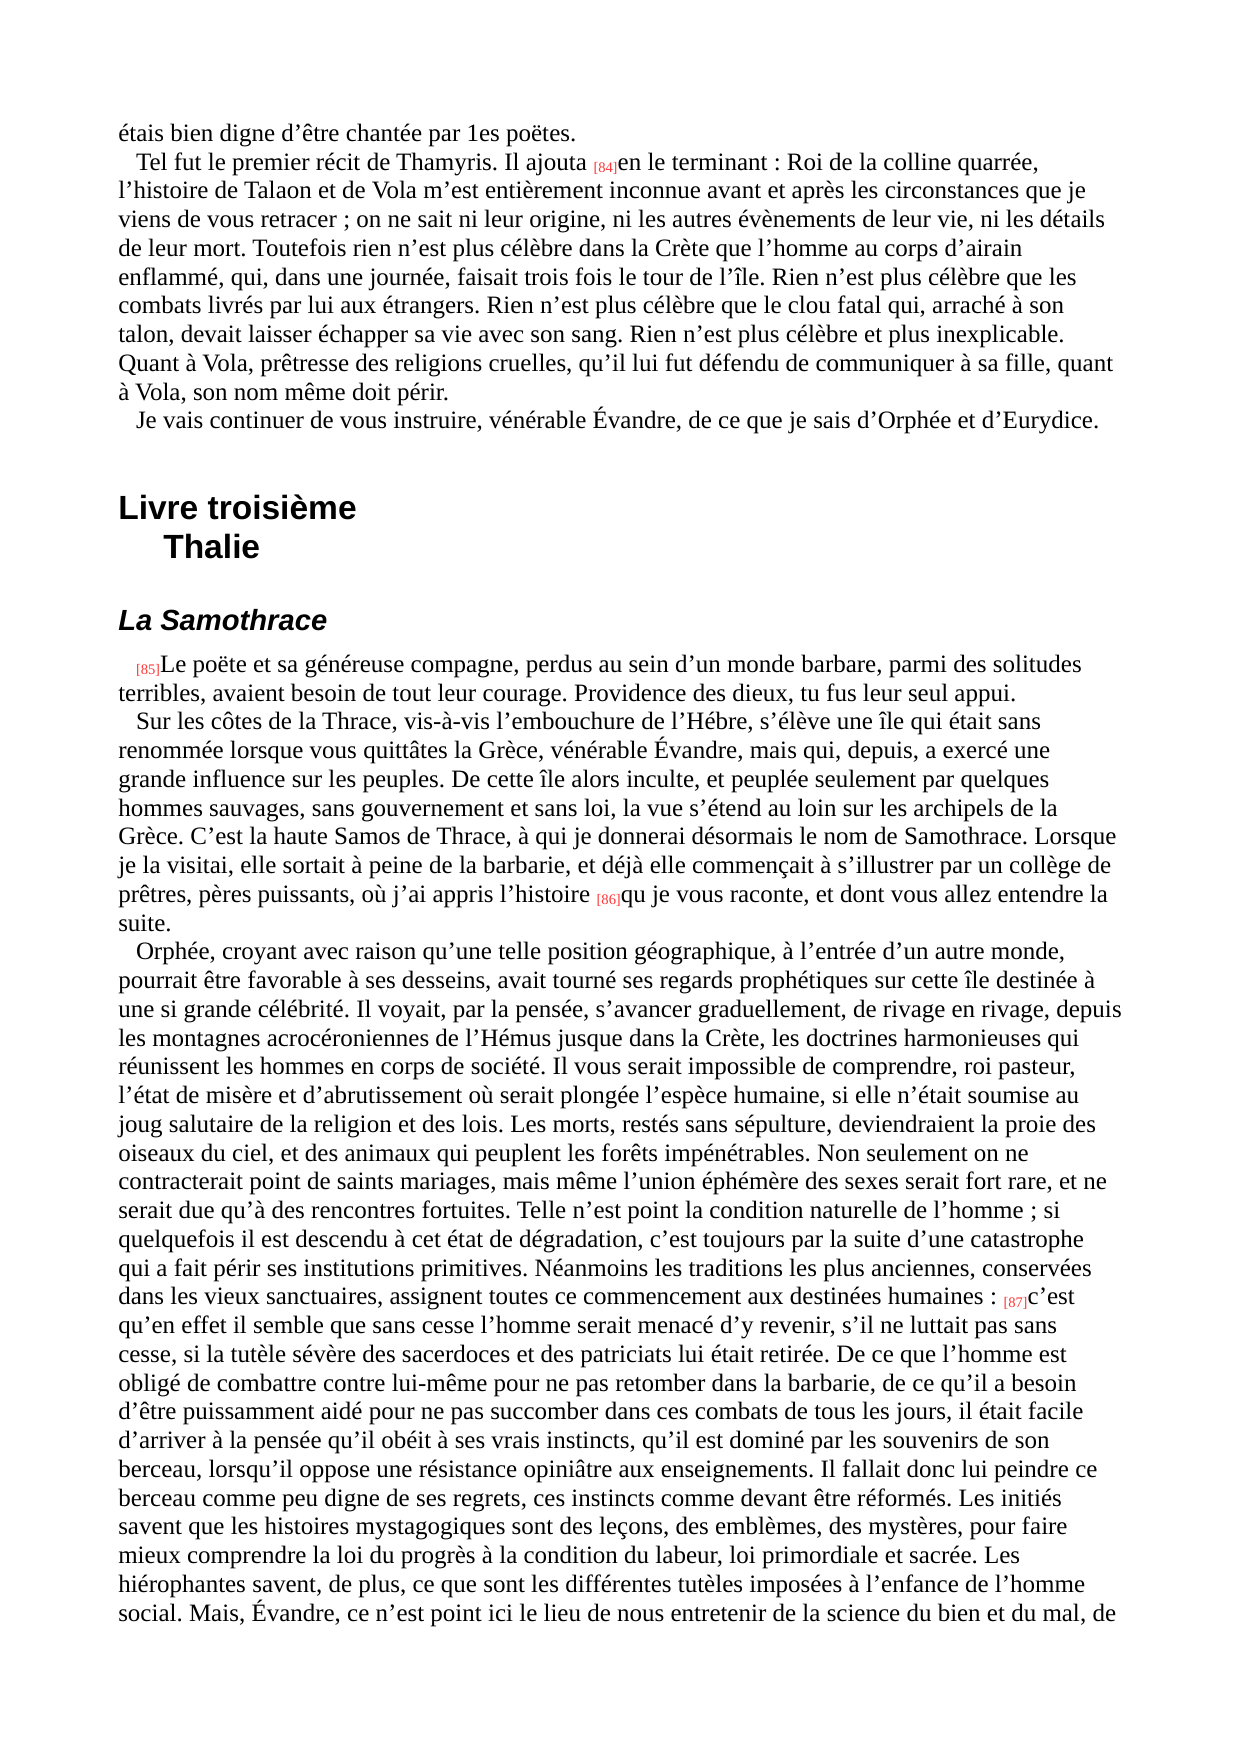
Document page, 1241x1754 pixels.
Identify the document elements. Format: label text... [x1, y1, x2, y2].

subtitle Livre troisième Thalie [118, 488, 1122, 565]
text Je vais continuer de vous instruire, vénérable Évandre, de ce que je sais d’Orphée et d’Eurydice. [118, 406, 1122, 434]
text étais bien digne d’être chantée par 1es poëtes. [118, 118, 1122, 147]
text Tel fut le premier récit de Thamyris. Il ajouta [84]en le terminant : Roi de la colline quarrée, l’histoire de Talaon et de Vola m’est entièrement inconnue avant et après les circonstances que je viens de vous retracer ; on ne sait ni leur origine, ni les autres évènements de leur vie, ni les détails de leur mort. Toutefois rien n’est plus célèbre dans la Crète que l’homme au corps d’airain enflammé, qui, dans une journée, faisait trois fois le tour de l’île. Rien n’est plus célèbre que les combats livrés par lui aux étrangers. Rien n’est plus célèbre que le clou fatal qui, arraché à son talon, devait laisser échapper sa vie avec son sang. Rien n’est plus célèbre et plus inexplicable. Quant à Vola, prêtresse des religions cruelles, qu’il lui fut défendu de communiquer à sa fille, quant à Vola, son nom même doit périr. [118, 147, 1122, 406]
text [85]Le poëte et sa généreuse compagne, perdus au sein d’un monde barbare, parmi des solitudes terribles, avaient besoin de tout leur courage. Providence des dieux, tu fus leur seul appui. [118, 649, 1122, 706]
text Sur les côtes de la Thrace, vis-à-vis l’embouchure de l’Hébre, s’élève une île qui était sans renommée lorsque vous quittâtes la Grèce, vénérable Évandre, mais qui, depuis, a exercé une grande influence sur les peuples. De cette île alors inculte, et peuplée seulement par quelques hommes sauvages, sans gouvernement et sans loi, la vue s’étend au loin sur les archipels de la Grèce. C’est la haute Samos de Thrace, à qui je donnerai désormais le nom de Samothrace. Lorsque je la visitai, elle sortait à peine de la barbarie, et déjà elle commençait à s’illustrer par un collège de prêtres, pères puissants, où j’ai appris l’histoire [86]qu je vous raconte, et dont vous allez entendre la suite. [118, 706, 1122, 936]
subtitle La Samothrace [118, 603, 1122, 636]
text Orphée, croyant avec raison qu’une telle position géographique, à l’entrée d’un autre monde, pourrait être favorable à ses desseins, avait tourné ses regards prophétiques sur cette île destinée à une si grande célébrité. Il voyait, par la pensée, s’avancer graduellement, de rivage en rivage, depuis les montagnes acrocéroniennes de l’Hémus jusque dans la Crète, les doctrines harmonieuses qui réunissent les hommes en corps de société. Il vous serait impossible de comprendre, roi pasteur, l’état de misère et d’abrutissement où serait plongée l’espèce humaine, si elle n’était soumise au joug salutaire de la religion et des lois. Les morts, restés sans sépulture, deviendraient la proie des oiseaux du ciel, et des animaux qui peuplent les forêts impénétrables. Non seulement on ne contracterait point de saints mariages, mais même l’union éphémère des sexes serait fort rare, et ne serait due qu’à des rencontres fortuites. Telle n’est point la condition naturelle de l’homme ; si quelquefois il est descendu à cet état de dégradation, c’est toujours par la suite d’une catastrophe qui a fait périr ses institutions primitives. Néanmoins les traditions les plus anciennes, conservées dans les vieux sanctuaires, assignent toutes ce commencement aux destinées humaines : [87]c’est qu’en effet il semble que sans cesse l’homme serait menacé d’y revenir, s’il ne luttait pas sans cesse, si la tutèle sévère des sacerdoces et des patriciats lui était retirée. De ce que l’homme est obligé de combattre contre lui-même pour ne pas retomber dans la barbarie, de ce qu’il a besoin d’être puissamment aidé pour ne pas succomber dans ces combats de tous les jours, il était facile d’arriver à la pensée qu’il obéit à ses vrais instincts, qu’il est dominé par les souvenirs de son berceau, lorsqu’il oppose une résistance opiniâtre aux enseignements. Il fallait donc lui peindre ce berceau comme peu digne de ses regrets, ces instincts comme devant être réformés. Les initiés savent que les histoires mystagogiques sont des leçons, des emblèmes, des mystères, pour faire mieux comprendre la loi du progrès à la condition du labeur, loi primordiale et sacrée. Les hiérophantes savent, de plus, ce que sont les différentes tutèles imposées à l’enfance de l’homme social. Mais, Évandre, ce n’est point ici le lieu de nous entretenir de la science du bien et du mal, de [118, 936, 1122, 1626]
